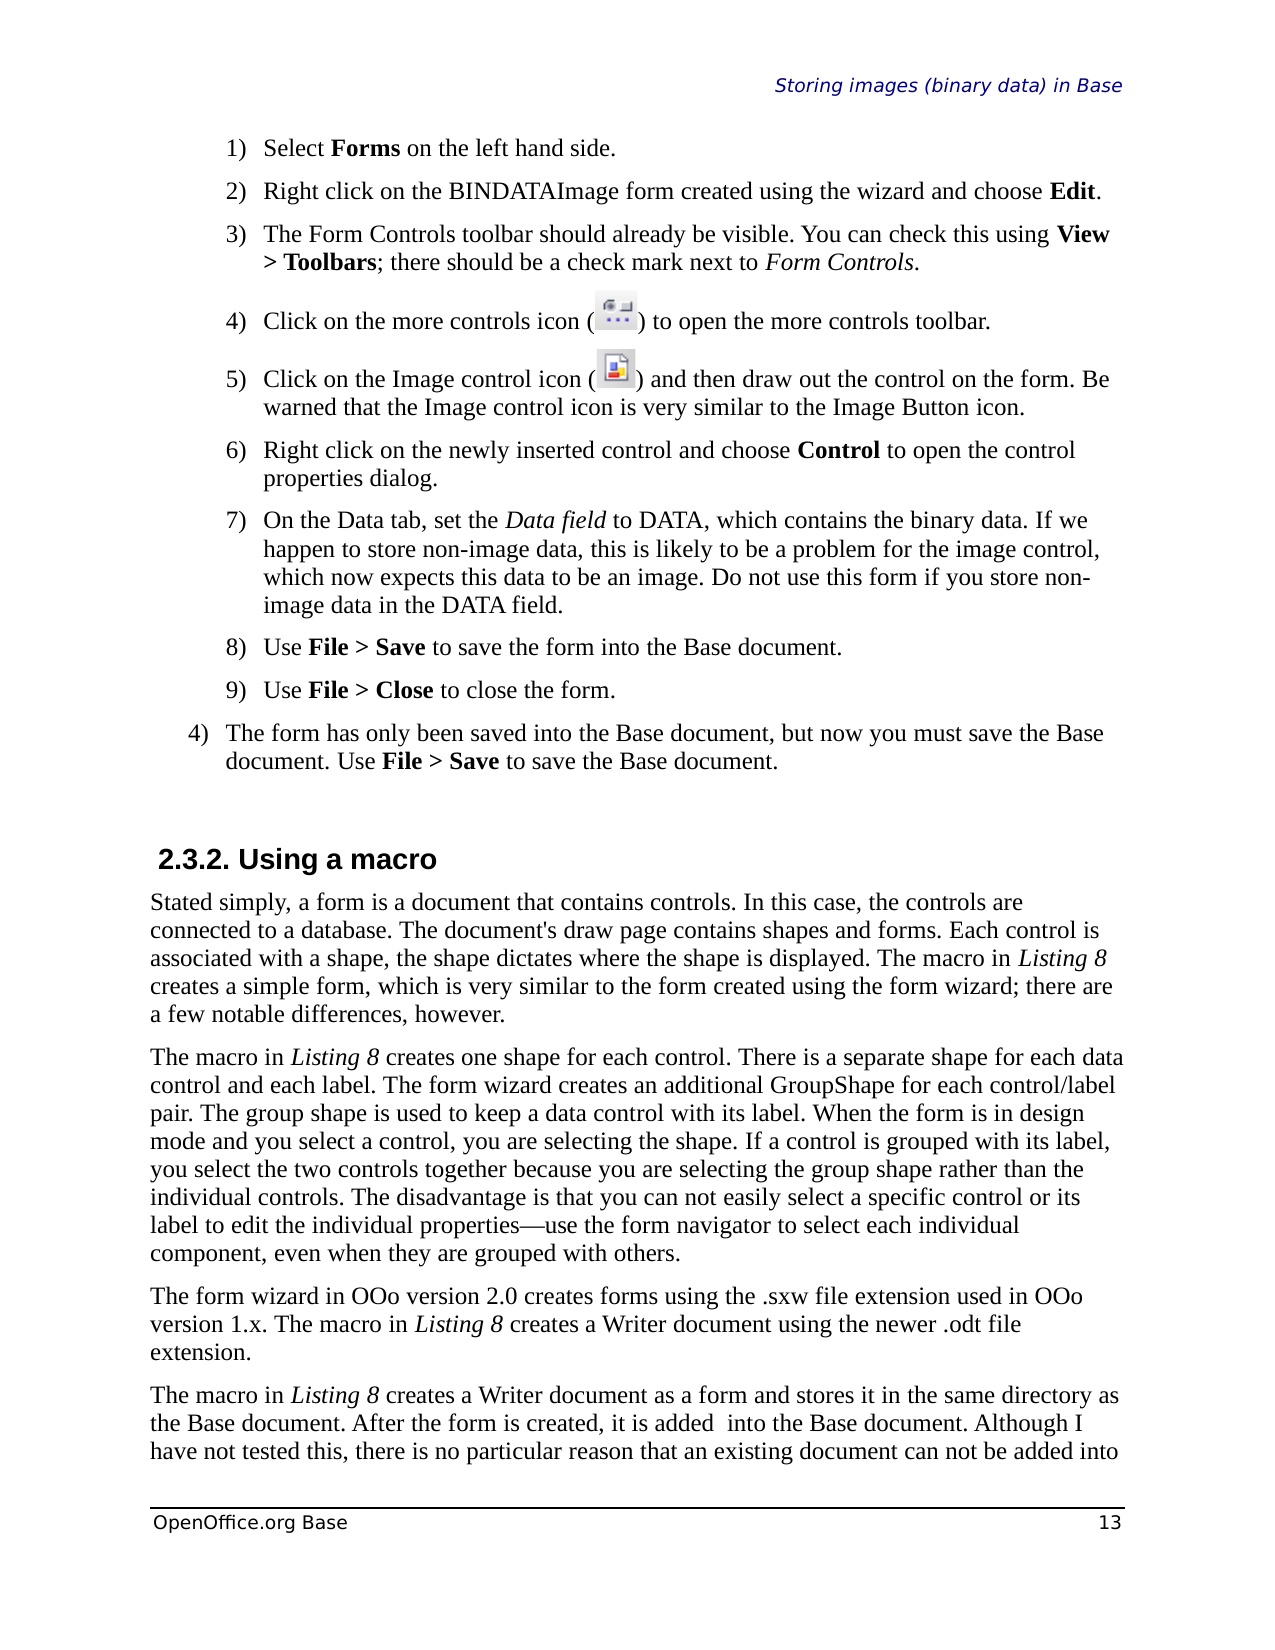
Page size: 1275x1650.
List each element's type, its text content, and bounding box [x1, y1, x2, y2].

list Right click on the newly inserted control and choose Control to open the control properties dialog. [226, 436, 1125, 492]
text The macro in Listing 8 creates one shape for each control. There is a separate shape for each data control and each label. The form wizard creates an additional GroupShape for each control/label pair. The group shape is used to keep a data control with its label. When the form is in design mode and you select a control, you are selecting the shape. If a control is grouped with its label, you select the two controls together because you are selecting the group shape rather than the individual controls. The disadvantage is that you can not easily select a specific control or its label to edit the individual properties—use the form navigator to select each individual component, even when they are grouped with others. [150, 1043, 1125, 1267]
list Select Forms on the left hand side. [226, 134, 1125, 162]
list Use File > Close to close the form. [226, 676, 1125, 704]
list Click on the more controls icon () to open the more controls toolbar. [226, 290, 1125, 335]
picture [596, 349, 636, 388]
list Click on the Image control icon () and then draw out the control on the form. Be warned that the Image control icon is very similar to the Image Button icon. [226, 350, 1125, 421]
text The macro in Listing 8 creates a Writer document as a form and stores it in the same directory as the Base document. After the form is created, it is added into the Base document. Although I have not tested this, there is no particular reason that an existing document can not be added into [150, 1381, 1125, 1464]
text Stated simply, a form is a document that contains controls. In this case, the controls are connected to a database. The document's draw page contains shapes and forms. Each control is associated with a shape, the shape dictates where the shape is displayed. The macro in Listing 8 creates a simple form, which is very similar to the form created using the form wizard; there are a few notable differences, however. [150, 888, 1125, 1028]
text The form wizard in OOo version 2.0 creates forms using the .sxw file extension used in OOo version 1.x. The macro in Listing 8 creates a Writer document using the newer .odt file extension. [150, 1282, 1125, 1366]
list On the Data tab, set the Data field to DATA, which contains the binary data. If we happen to store non-image data, this is likely to be a problem for the image control, which now expects this data to be an image. Do not use this form if you store non-image data in the DATA field. [226, 506, 1125, 618]
list Right click on the BINDATAImage form created using the wizard and choose Edit. [226, 177, 1125, 205]
subtitle Using a macro [150, 843, 1125, 875]
list Use File > Save to save the form into the Base document. [226, 633, 1125, 661]
list The form has only been saved into the Base document, but now you must save the Base document. Use File > Save to save the Base document. [188, 719, 1125, 775]
list The Form Controls toolbar should already be visible. You can check this using View > Toolbars; there should be a check mark next to Form Controls. [226, 219, 1125, 276]
picture [595, 290, 638, 330]
